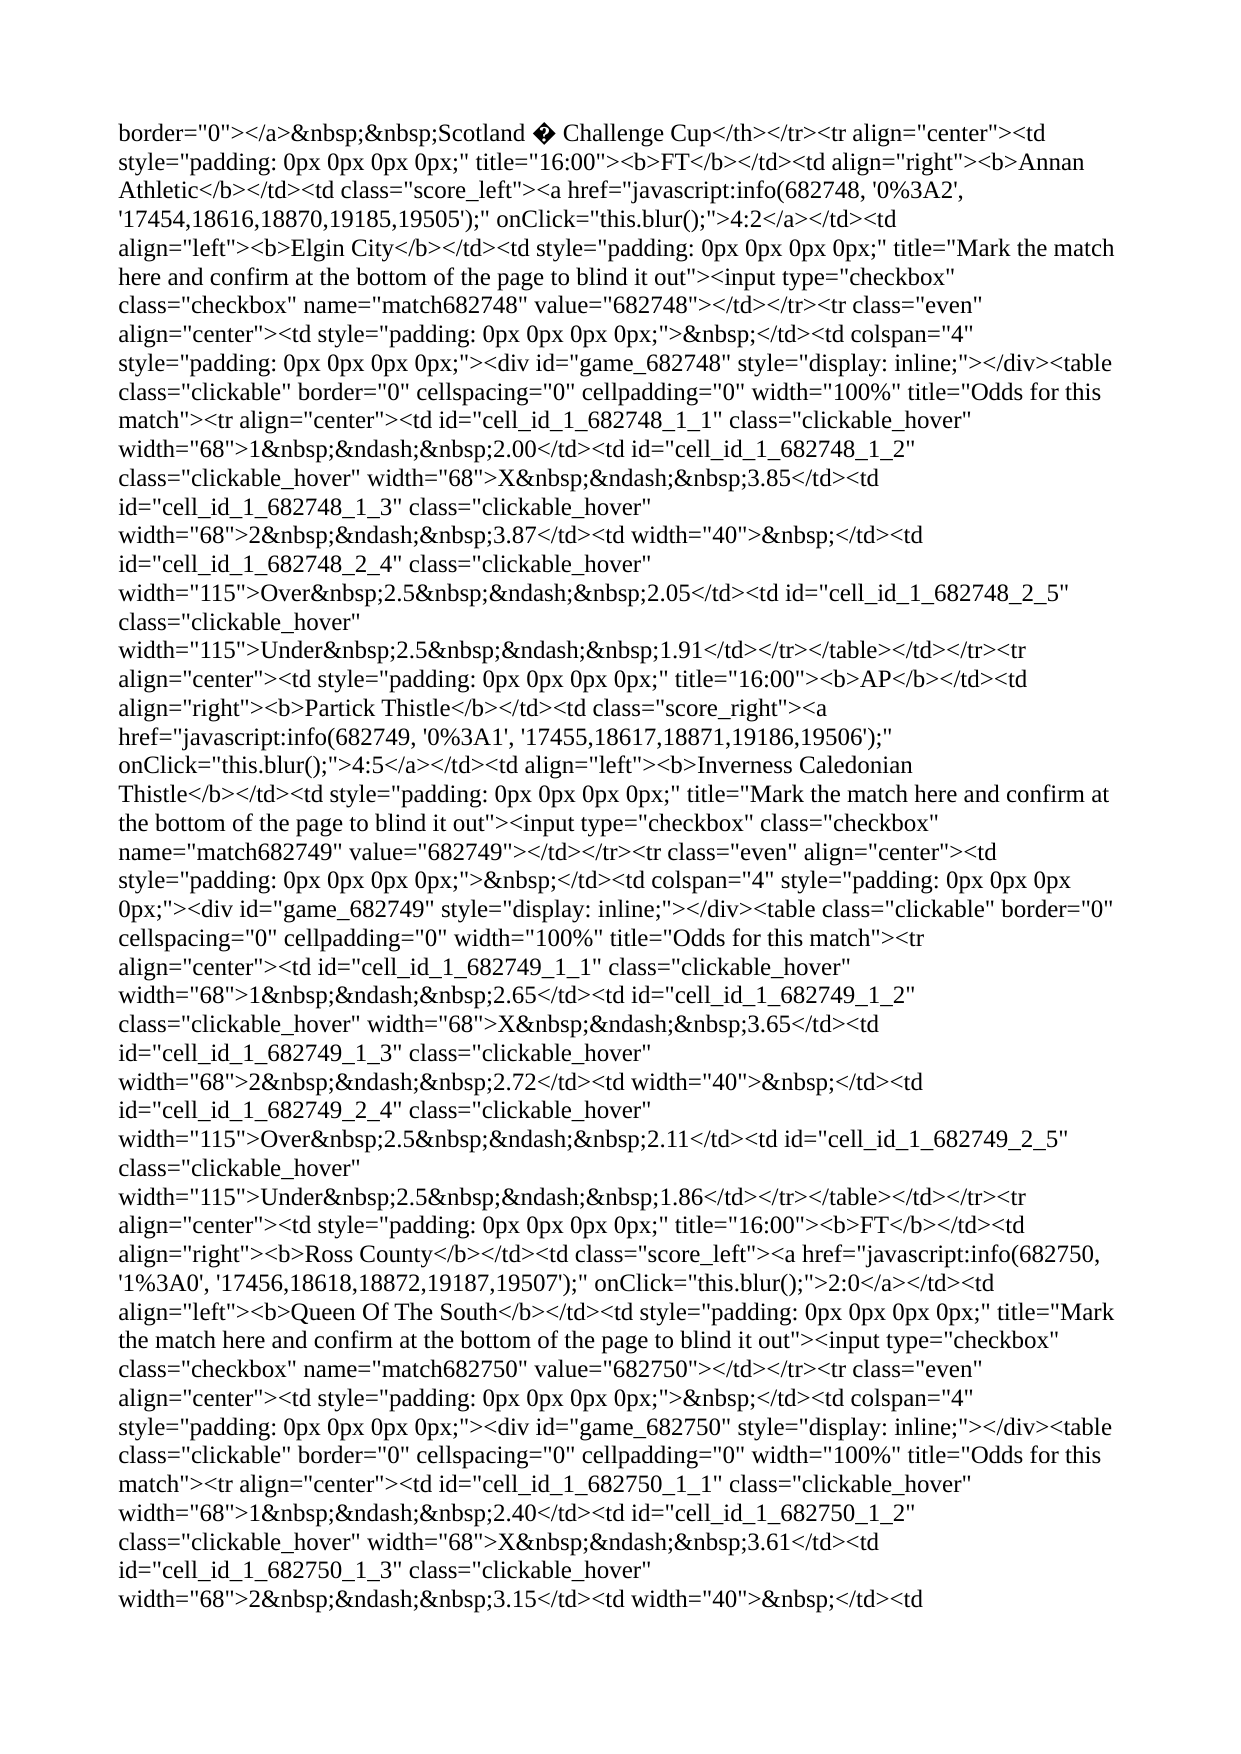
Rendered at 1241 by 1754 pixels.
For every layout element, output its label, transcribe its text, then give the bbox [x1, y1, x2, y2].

text border="0"></a>&nbsp;&nbsp;Scotland � Challenge Cup</th></tr><tr align="center"><td style="padding: 0px 0px 0px 0px;" title="16:00"><b>FT</b></td><td align="right"><b>Annan Athletic</b></td><td class="score_left"><a href="javascript:info(682748, '0%3A2', '17454,18616,18870,19185,19505');" onClick="this.blur();">4:2</a></td><td align="left"><b>Elgin City</b></td><td style="padding: 0px 0px 0px 0px;" title="Mark the match here and confirm at the bottom of the page to blind it out"><input type="checkbox" class="checkbox" name="match682748" value="682748"></td></tr><tr class="even" align="center"><td style="padding: 0px 0px 0px 0px;">&nbsp;</td><td colspan="4" style="padding: 0px 0px 0px 0px;"><div id="game_682748" style="display: inline;"></div><table class="clickable" border="0" cellspacing="0" cellpadding="0" width="100%" title="Odds for this match"><tr align="center"><td id="cell_id_1_682748_1_1" class="clickable_hover" width="68">1&nbsp;&ndash;&nbsp;2.00</td><td id="cell_id_1_682748_1_2" class="clickable_hover" width="68">X&nbsp;&ndash;&nbsp;3.85</td><td id="cell_id_1_682748_1_3" class="clickable_hover" width="68">2&nbsp;&ndash;&nbsp;3.87</td><td width="40">&nbsp;</td><td id="cell_id_1_682748_2_4" class="clickable_hover" width="115">Over&nbsp;2.5&nbsp;&ndash;&nbsp;2.05</td><td id="cell_id_1_682748_2_5" class="clickable_hover" width="115">Under&nbsp;2.5&nbsp;&ndash;&nbsp;1.91</td></tr></table></td></tr><tr align="center"><td style="padding: 0px 0px 0px 0px;" title="16:00"><b>AP</b></td><td align="right"><b>Partick Thistle</b></td><td class="score_right"><a href="javascript:info(682749, '0%3A1', '17455,18617,18871,19186,19506');" onClick="this.blur();">4:5</a></td><td align="left"><b>Inverness Caledonian Thistle</b></td><td style="padding: 0px 0px 0px 0px;" title="Mark the match here and confirm at the bottom of the page to blind it out"><input type="checkbox" class="checkbox" name="match682749" value="682749"></td></tr><tr class="even" align="center"><td style="padding: 0px 0px 0px 0px;">&nbsp;</td><td colspan="4" style="padding: 0px 0px 0px 0px;"><div id="game_682749" style="display: inline;"></div><table class="clickable" border="0" cellspacing="0" cellpadding="0" width="100%" title="Odds for this match"><tr align="center"><td id="cell_id_1_682749_1_1" class="clickable_hover" width="68">1&nbsp;&ndash;&nbsp;2.65</td><td id="cell_id_1_682749_1_2" class="clickable_hover" width="68">X&nbsp;&ndash;&nbsp;3.65</td><td id="cell_id_1_682749_1_3" class="clickable_hover" width="68">2&nbsp;&ndash;&nbsp;2.72</td><td width="40">&nbsp;</td><td id="cell_id_1_682749_2_4" class="clickable_hover" width="115">Over&nbsp;2.5&nbsp;&ndash;&nbsp;2.11</td><td id="cell_id_1_682749_2_5" class="clickable_hover" width="115">Under&nbsp;2.5&nbsp;&ndash;&nbsp;1.86</td></tr></table></td></tr><tr align="center"><td style="padding: 0px 0px 0px 0px;" title="16:00"><b>FT</b></td><td align="right"><b>Ross County</b></td><td class="score_left"><a href="javascript:info(682750, '1%3A0', '17456,18618,18872,19187,19507');" onClick="this.blur();">2:0</a></td><td align="left"><b>Queen Of The South</b></td><td style="padding: 0px 0px 0px 0px;" title="Mark the match here and confirm at the bottom of the page to blind it out"><input type="checkbox" class="checkbox" name="match682750" value="682750"></td></tr><tr class="even" align="center"><td style="padding: 0px 0px 0px 0px;">&nbsp;</td><td colspan="4" style="padding: 0px 0px 0px 0px;"><div id="game_682750" style="display: inline;"></div><table class="clickable" border="0" cellspacing="0" cellpadding="0" width="100%" title="Odds for this match"><tr align="center"><td id="cell_id_1_682750_1_1" class="clickable_hover" width="68">1&nbsp;&ndash;&nbsp;2.40</td><td id="cell_id_1_682750_1_2" class="clickable_hover" width="68">X&nbsp;&ndash;&nbsp;3.61</td><td id="cell_id_1_682750_1_3" class="clickable_hover" width="68">2&nbsp;&ndash;&nbsp;3.15</td><td width="40">&nbsp;</td><td [118, 118, 1122, 1613]
